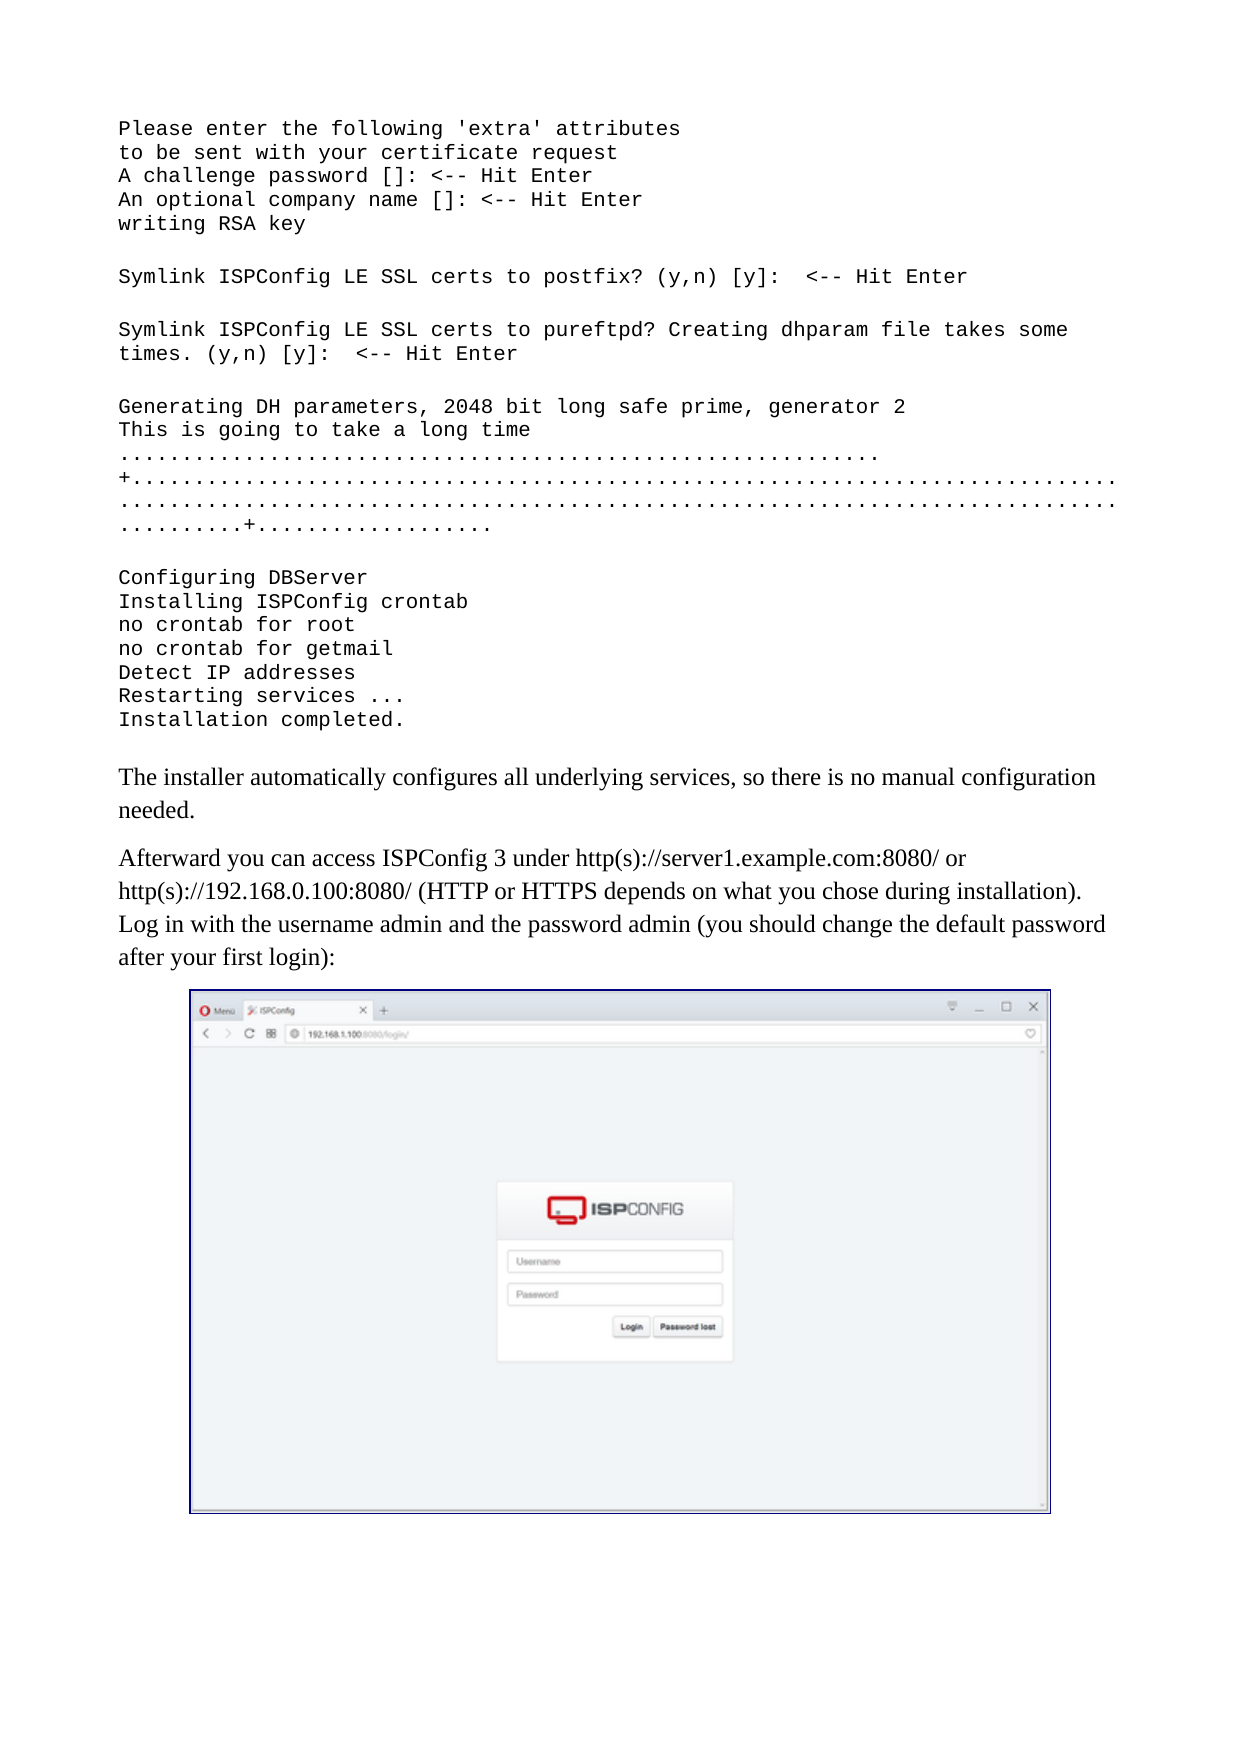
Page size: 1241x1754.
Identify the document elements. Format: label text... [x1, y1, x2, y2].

text Installing ISPConfig crontab [118, 591, 1122, 614]
text Detect IP addresses [118, 662, 1122, 685]
text Symlink ISPConfig LE SSL certs to postfix? (y,n) [y]: <-- Hit Enter [118, 266, 1122, 289]
text .............................................................+.........................................................................................................................................................................+................... [118, 443, 1122, 538]
text Generating DH parameters, 2048 bit long safe prime, generator 2 [118, 396, 1122, 419]
text This is going to take a long time [118, 419, 1122, 443]
text writing RSA key [118, 213, 1122, 236]
text to be sent with your certificate request [118, 142, 1122, 165]
text The installer automatically configures all underlying services, so there is no manual configuration needed. [118, 762, 1122, 824]
text no crontab for root [118, 614, 1122, 638]
text A challenge password []: <-- Hit Enter [118, 165, 1122, 189]
text Configuring DBServer [118, 567, 1122, 591]
text no crontab for getmail [118, 638, 1122, 662]
text Afterward you can access ISPConfig 3 under http(s)://server1.example.com:8080/ or http(s)://192.168.0.100:8080/ (HTTP or HTTPS depends on what you chose during installation). Log in with the username admin and the password admin (you should change the default password after your first login): [118, 843, 1122, 971]
text Symlink ISPConfig LE SSL certs to pureftpd? Creating dhparam file takes some times. (y,n) [y]: <-- Hit Enter [118, 319, 1122, 366]
text Installation completed. [118, 709, 1122, 733]
text An optional company name []: <-- Hit Enter [118, 189, 1122, 213]
text Please enter the following 'extra' attributes [118, 118, 1122, 142]
picture [191, 991, 1050, 1513]
text Restarting services ... [118, 685, 1122, 709]
